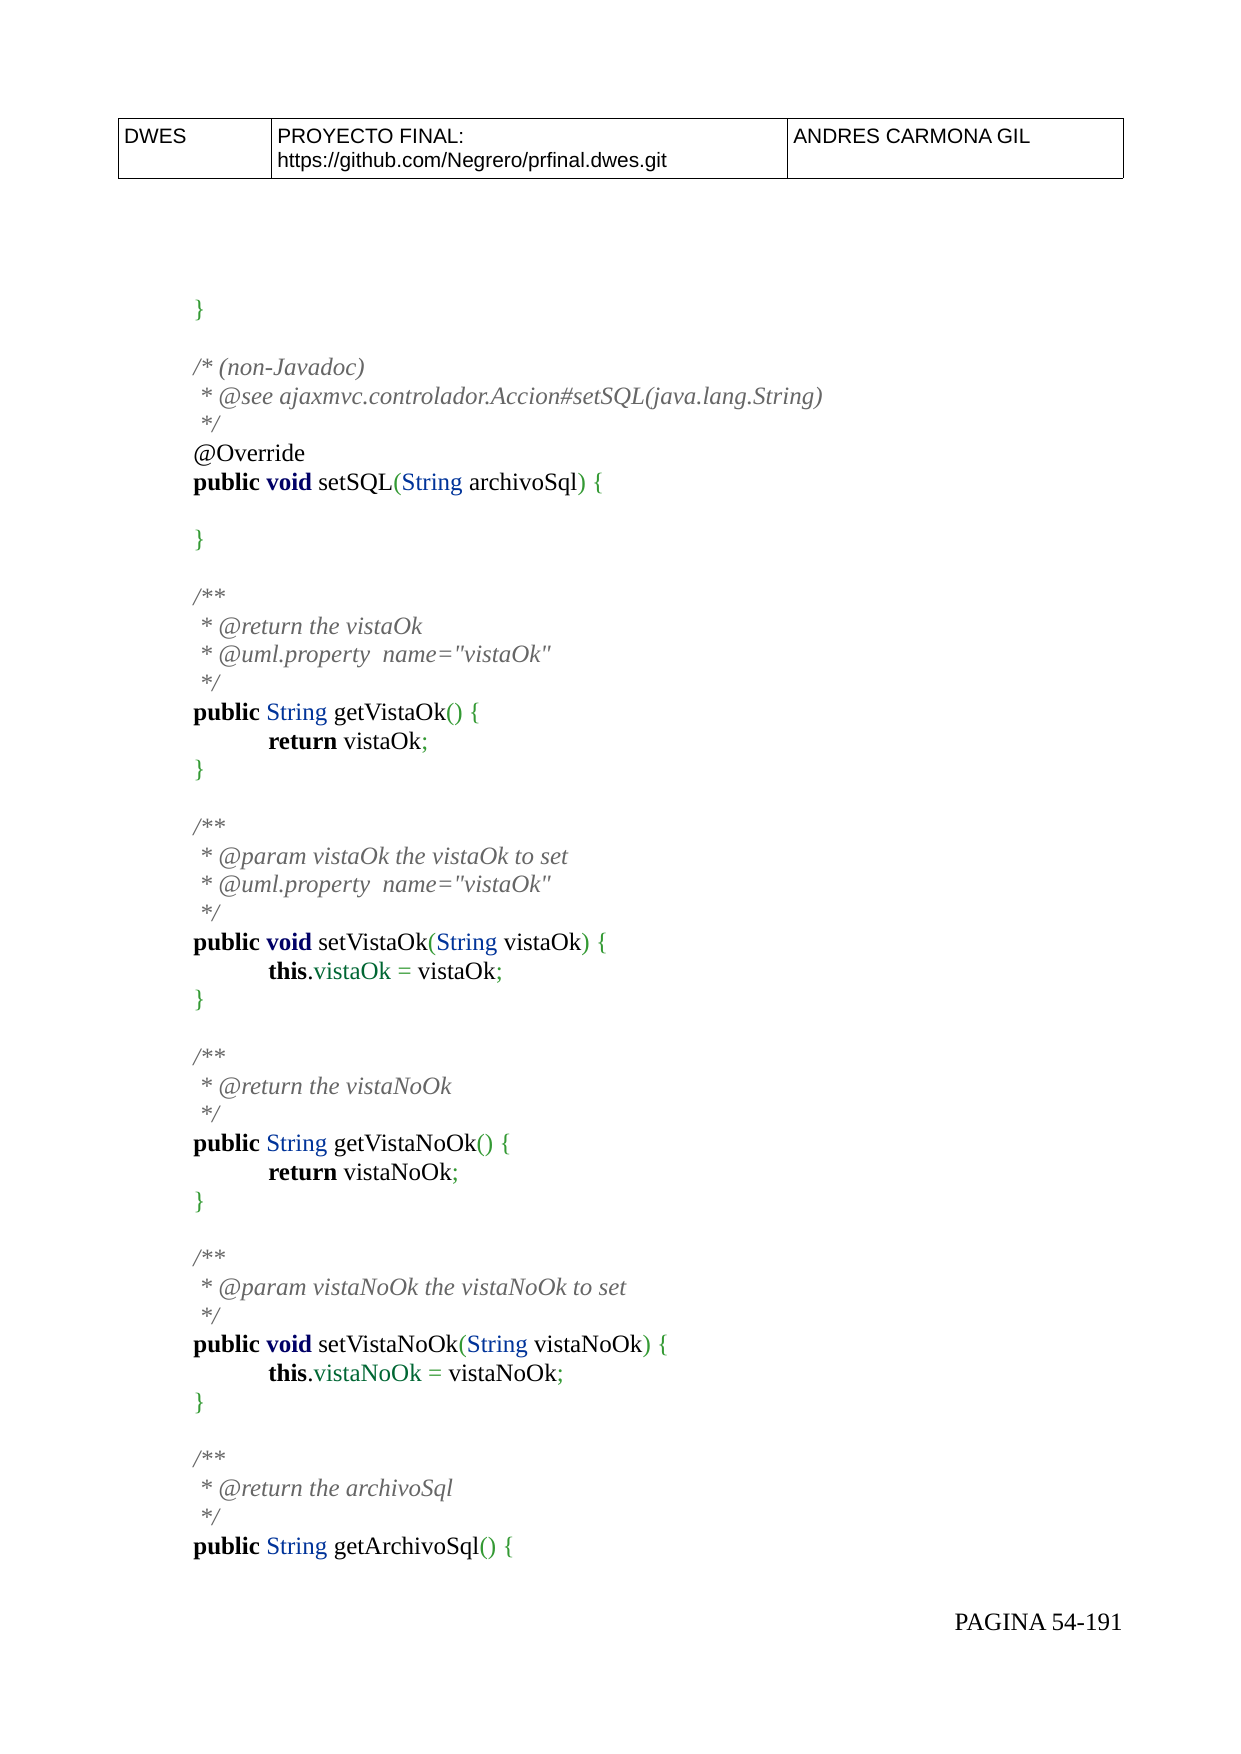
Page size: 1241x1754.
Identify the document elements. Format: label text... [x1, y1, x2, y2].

text } [118, 294, 1122, 323]
text * @return the archivoSql [118, 1473, 1122, 1502]
text * @return the vistaNoOk [118, 1071, 1122, 1099]
text /** [118, 812, 1122, 841]
text /** [118, 1444, 1122, 1473]
text * @uml.property name="vistaOk" [118, 639, 1122, 668]
text return vistaNoOk; [118, 1157, 1122, 1186]
text public String getVistaNoOk() { [118, 1128, 1122, 1157]
text */ [118, 409, 1122, 438]
text return vistaOk; [118, 726, 1122, 754]
text public String getVistaOk() { [118, 697, 1122, 726]
text } [118, 754, 1122, 783]
text this.vistaOk = vistaOk; [118, 956, 1122, 984]
text this.vistaNoOk = vistaNoOk; [118, 1358, 1122, 1387]
text */ [118, 1099, 1122, 1128]
text public void setSQL(String archivoSql) { [118, 467, 1122, 496]
text public void setVistaNoOk(String vistaNoOk) { [118, 1329, 1122, 1358]
text /* (non-Javadoc) [118, 352, 1122, 381]
text */ [118, 898, 1122, 927]
text public String getArchivoSql() { [118, 1531, 1122, 1559]
text * @param vistaOk the vistaOk to set [118, 841, 1122, 869]
text * @param vistaNoOk the vistaNoOk to set [118, 1272, 1122, 1301]
text } [118, 984, 1122, 1013]
text } [118, 1186, 1122, 1214]
text } [118, 524, 1122, 553]
text /** [118, 1042, 1122, 1071]
text /** [118, 582, 1122, 611]
text } [118, 1387, 1122, 1416]
text */ [118, 1502, 1122, 1531]
text public void setVistaOk(String vistaOk) { [118, 927, 1122, 956]
text * @uml.property name="vistaOk" [118, 869, 1122, 898]
text @Override [118, 438, 1122, 467]
text /** [118, 1243, 1122, 1272]
text */ [118, 668, 1122, 697]
text */ [118, 1301, 1122, 1329]
text * @return the vistaOk [118, 611, 1122, 639]
text * @see ajaxmvc.controlador.Accion#setSQL(java.lang.String) [118, 381, 1122, 409]
